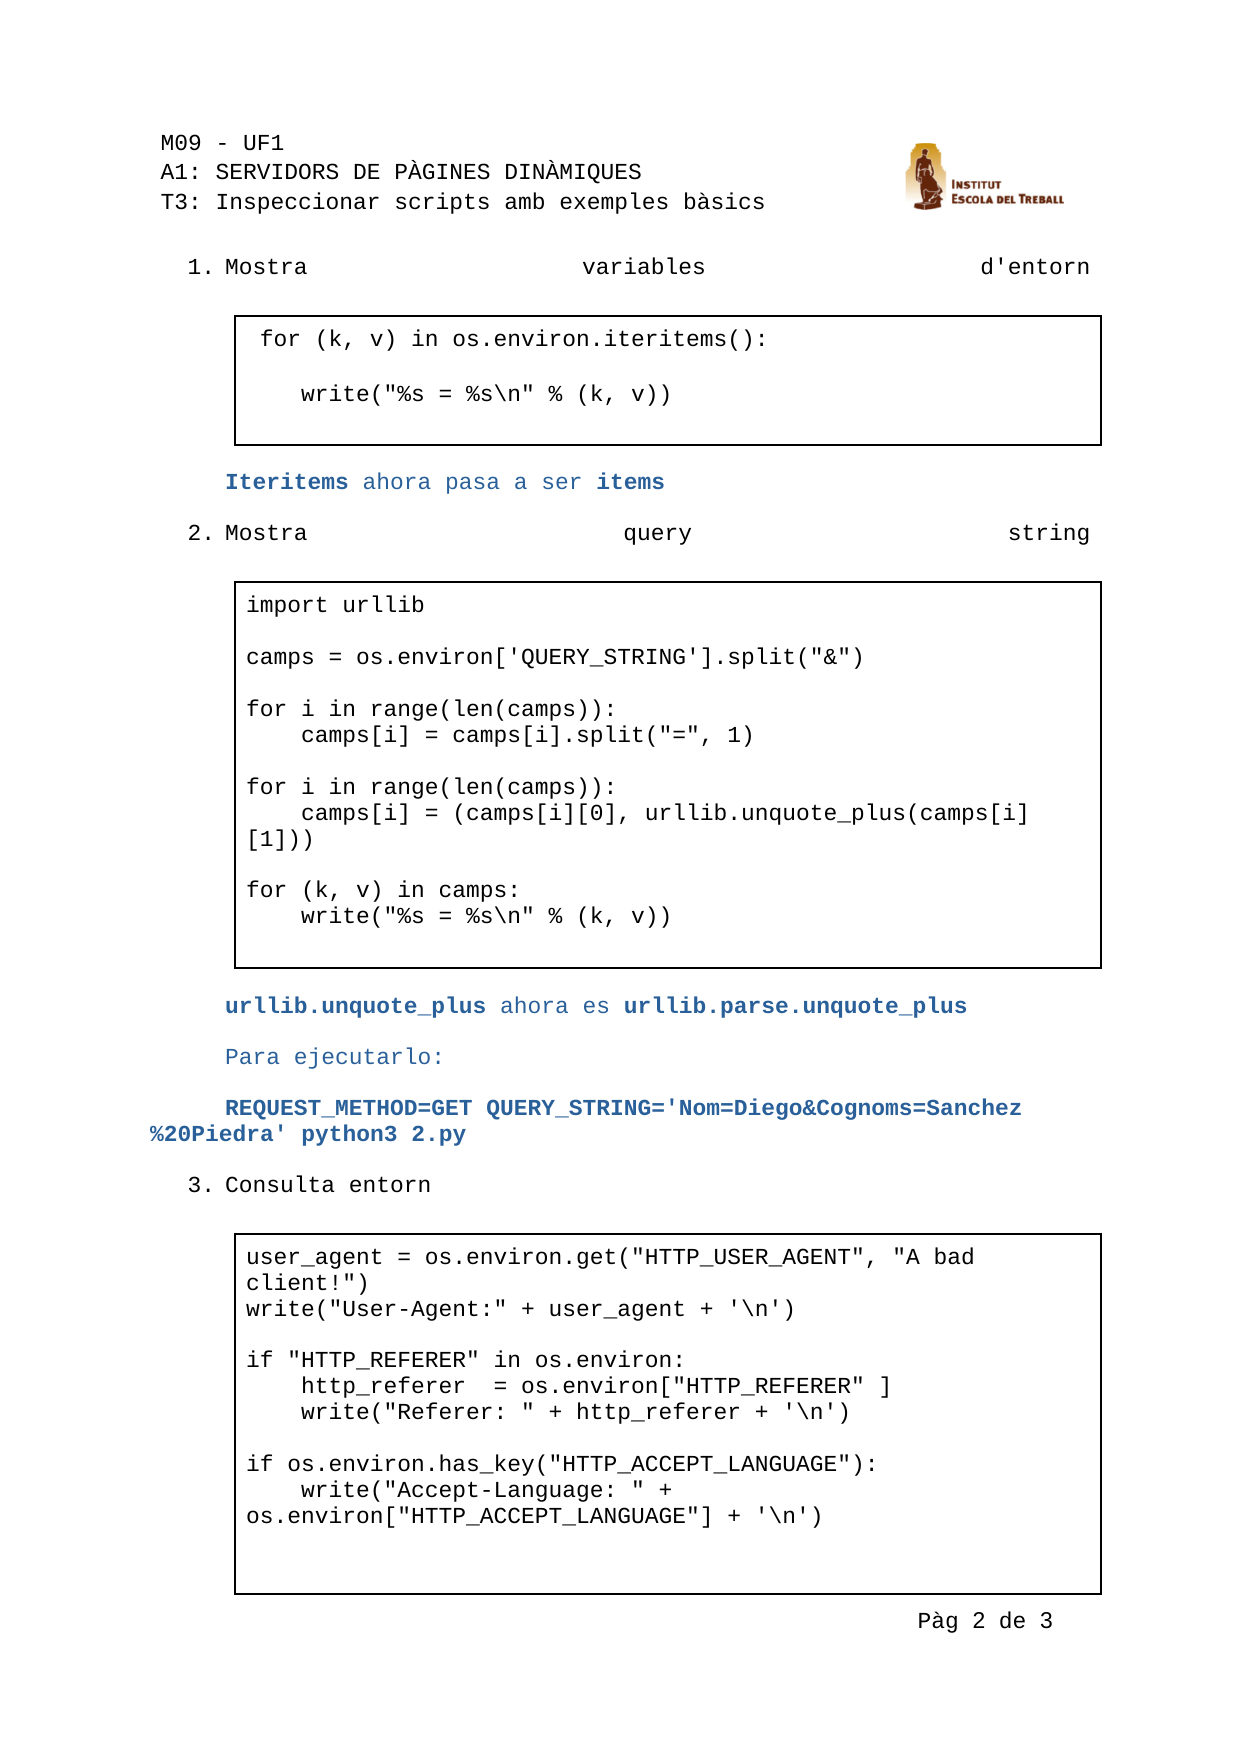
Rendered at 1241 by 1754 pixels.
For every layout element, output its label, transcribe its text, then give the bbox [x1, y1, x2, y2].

list Mostra query string [187, 521, 1090, 577]
list Mostra variables d'entorn [187, 255, 1090, 311]
text REQUEST_METHOD=GET QUERY_STRING='Nom=Diego&Cognoms=Sanchez%20Piedra' python3 2.py [150, 1096, 1090, 1148]
picture [895, 132, 1078, 215]
list Consulta entorn [187, 1173, 1090, 1199]
text urllib.unquote_plus ahora es urllib.parse.unquote_plus [150, 994, 1090, 1020]
table_header import urllib camps = os.environ['QUERY_STRING'].split("&") for i in range(len(camps)): camps[i] = camps[i].split("=", 1) for i in range(len(camps)): camps[i] = (camps[i][0], urllib.unquote_plus(camps[i][1])) for (k, v) in camps: write("%s = %s\n" % (k, v)) [236, 583, 1100, 967]
table_header user_agent = os.environ.get("HTTP_USER_AGENT", "A bad client!") write("User-Agent:" + user_agent + '\n') if "HTTP_REFERER" in os.environ: http_referer = os.environ["HTTP_REFERER" ] write("Referer: " + http_referer + '\n') if os.environ.has_key("HTTP_ACCEPT_LANGUAGE"): write("Accept-Language: " + os.environ["HTTP_ACCEPT_LANGUAGE"] + '\n') [236, 1235, 1100, 1593]
table_header for (k, v) in os.environ.iteritems(): write("%s = %s\n" % (k, v)) [236, 317, 1100, 443]
text Iteritems ahora pasa a ser items [150, 471, 1090, 496]
text Para ejecutarlo: [150, 1045, 1090, 1071]
